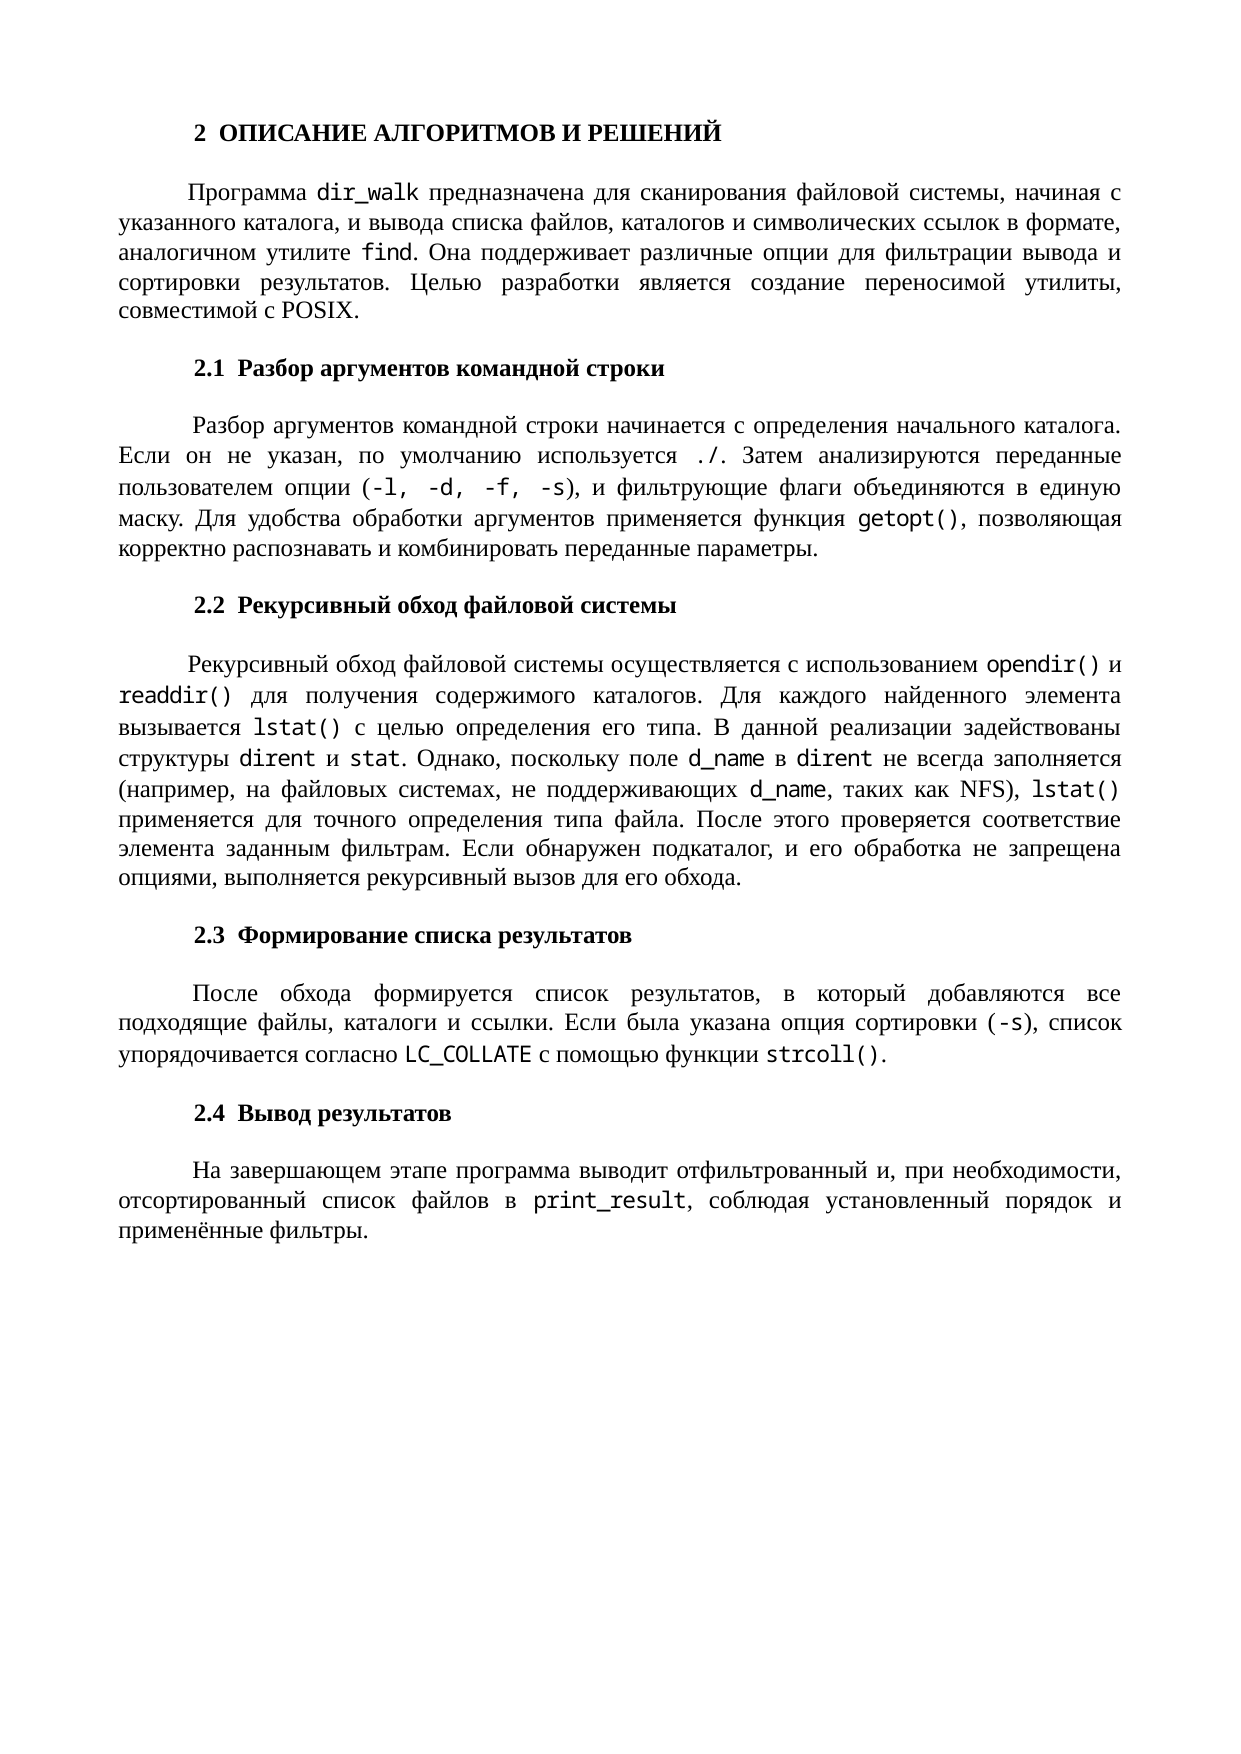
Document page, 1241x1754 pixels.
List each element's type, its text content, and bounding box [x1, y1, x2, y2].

text Рекурсивный обход файловой системы осуществляется с использованием opendir() и readdir() для получения содержимого каталогов. Для каждого найденного элемента вызывается lstat() с целью определения его типа. В данной реализации задействованы структуры dirent и stat. Однако, поскольку поле d_name в dirent не всегда заполняется (например, на файловых системах, не поддерживающих d_name, таких как NFS), lstat() применяется для точного определения типа файла. После этого проверяется соответствие элемента заданным фильтрам. Если обнаружен подкаталог, и его обработка не запрещена опциями, выполняется рекурсивный вызов для его обхода. [118, 648, 1122, 891]
subtitle Формирование списка результатов [118, 920, 1122, 949]
subtitle Рекурсивный обход файловой системы [118, 591, 1122, 619]
subtitle Вывод результатов [118, 1098, 1122, 1126]
list Разбор аргументов командной строки начинается с определения начального каталога. Если он не указан, по умолчанию используется ./. Затем анализируются переданные пользователем опции (-l, -d, -f, -s), и фильтрующие флаги объединяются в единую маску. Для удобства обработки аргументов применяется функция getopt(), позволяющая корректно распознавать и комбинировать переданные параметры. [118, 411, 1122, 562]
subtitle Разбор аргументов командной строки [118, 353, 1122, 382]
subtitle Описание алгоритмов и решений [118, 118, 1122, 147]
text После обхода формируется список результатов, в который добавляются все подходящие файлы, каталоги и ссылки. Если была указана опция сортировки (-s), список упорядочивается согласно LC_COLLATE с помощью функции strcoll(). [118, 978, 1122, 1069]
text Программа dir_walk предназначена для сканирования файловой системы, начиная с указанного каталога, и вывода списка файлов, каталогов и символических ссылок в формате, аналогичном утилите find. Она поддерживает различные опции для фильтрации вывода и сортировки результатов. Целью разработки является создание переносимой утилиты, совместимой с POSIX. [118, 176, 1122, 324]
text На завершающем этапе программа выводит отфильтрованный и, при необходимости, отсортированный список файлов в print_result, соблюдая установленный порядок и применённые фильтры. [118, 1155, 1122, 1244]
